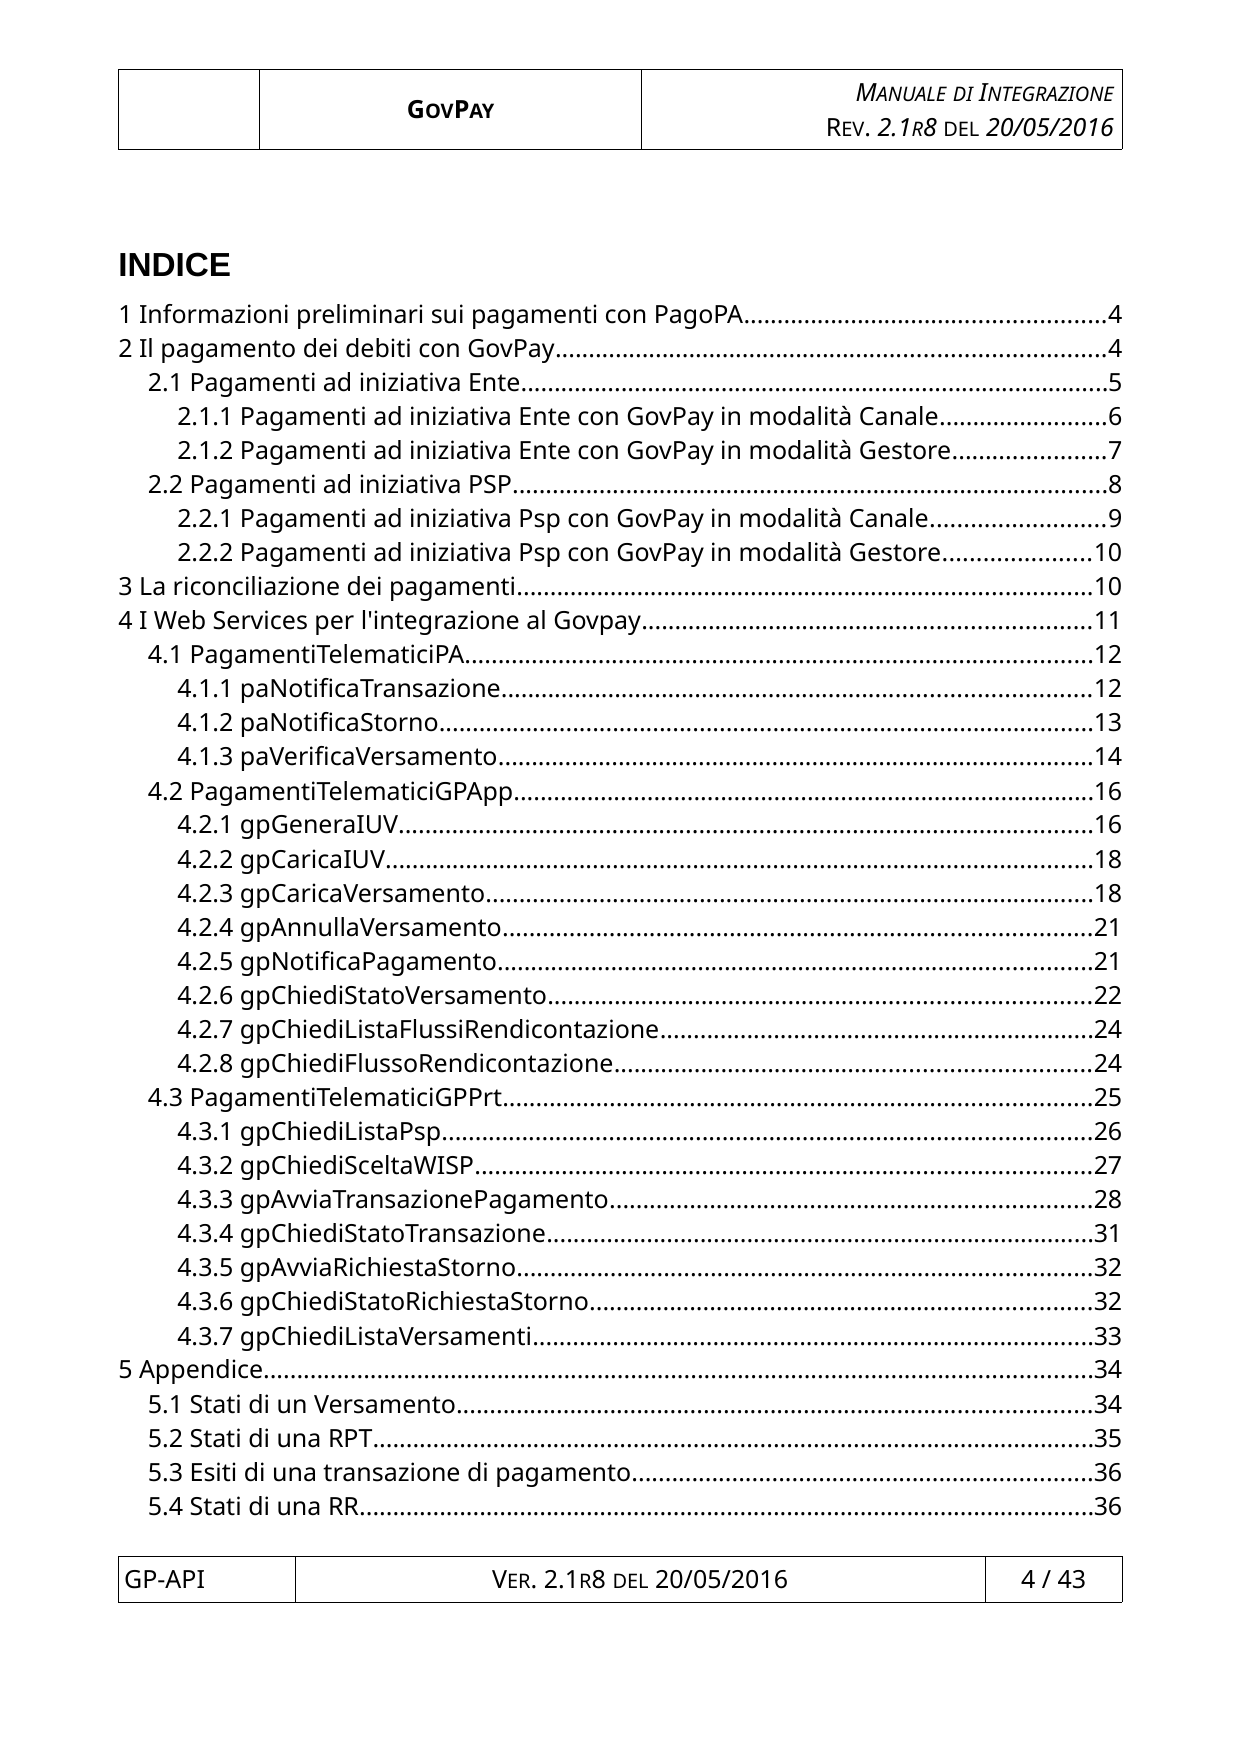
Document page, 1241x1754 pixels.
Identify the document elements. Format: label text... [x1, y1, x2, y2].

text 4.3 PagamentiTelematiciGPPrt 25 [148, 1080, 1122, 1114]
text 4.3.4 gpChiediStatoTransazione 31 [177, 1216, 1122, 1250]
text 4.1.3 paVerificaVersamento 14 [177, 739, 1122, 773]
text 4.2.4 gpAnnullaVersamento 21 [177, 909, 1122, 943]
text 4.2.5 gpNotificaPagamento 21 [177, 943, 1122, 977]
text 4.1 PagamentiTelematiciPA 12 [148, 637, 1122, 671]
text 4.1.1 paNotificaTransazione 12 [177, 671, 1122, 705]
text 1 Informazioni preliminari sui pagamenti con PagoPA 4 [118, 296, 1122, 330]
text 4.1.2 paNotificaStorno 13 [177, 705, 1122, 739]
text 5.1 Stati di un Versamento 34 [148, 1386, 1122, 1420]
text 4.3.7 gpChiediListaVersamenti 33 [177, 1318, 1122, 1352]
text 4.2.1 gpGeneraIUV 16 [177, 807, 1122, 841]
text 3 La riconciliazione dei pagamenti 10 [118, 569, 1122, 603]
text 4.2.8 gpChiediFlussoRendicontazione 24 [177, 1046, 1122, 1080]
text 4.2.2 gpCaricaIUV 18 [177, 841, 1122, 875]
text 2.1.1 Pagamenti ad iniziativa Ente con GovPay in modalità Canale 6 [177, 398, 1122, 432]
text 4.2 PagamentiTelematiciGPApp 16 [148, 773, 1122, 807]
text 4.3.3 gpAvviaTransazionePagamento 28 [177, 1182, 1122, 1216]
text 4.2.7 gpChiediListaFlussiRendicontazione 24 [177, 1012, 1122, 1046]
text 4.3.1 gpChiediListaPsp 26 [177, 1114, 1122, 1148]
text 2.2 Pagamenti ad iniziativa PSP 8 [148, 467, 1122, 501]
text 4.2.3 gpCaricaVersamento 18 [177, 875, 1122, 909]
text 2.2.1 Pagamenti ad iniziativa Psp con GovPay in modalità Canale 9 [177, 501, 1122, 535]
text 5.4 Stati di una RR 36 [148, 1488, 1122, 1522]
text 5.3 Esiti di una transazione di pagamento 36 [148, 1454, 1122, 1488]
subtitle INDICE [118, 245, 1122, 284]
text 5.2 Stati di una RPT 35 [148, 1420, 1122, 1454]
text 2.1 Pagamenti ad iniziativa Ente 5 [148, 364, 1122, 398]
text 4.3.5 gpAvviaRichiestaStorno 32 [177, 1250, 1122, 1284]
text 2 Il pagamento dei debiti con GovPay 4 [118, 330, 1122, 364]
text 2.2.2 Pagamenti ad iniziativa Psp con GovPay in modalità Gestore 10 [177, 535, 1122, 569]
text 4.3.2 gpChiediSceltaWISP 27 [177, 1148, 1122, 1182]
text 4.3.6 gpChiediStatoRichiestaStorno 32 [177, 1284, 1122, 1318]
text 2.1.2 Pagamenti ad iniziativa Ente con GovPay in modalità Gestore 7 [177, 432, 1122, 467]
text 4 I Web Services per l'integrazione al Govpay 11 [118, 603, 1122, 637]
text 4.2.6 gpChiediStatoVersamento 22 [177, 977, 1122, 1012]
text 5 Appendice 34 [118, 1352, 1122, 1386]
